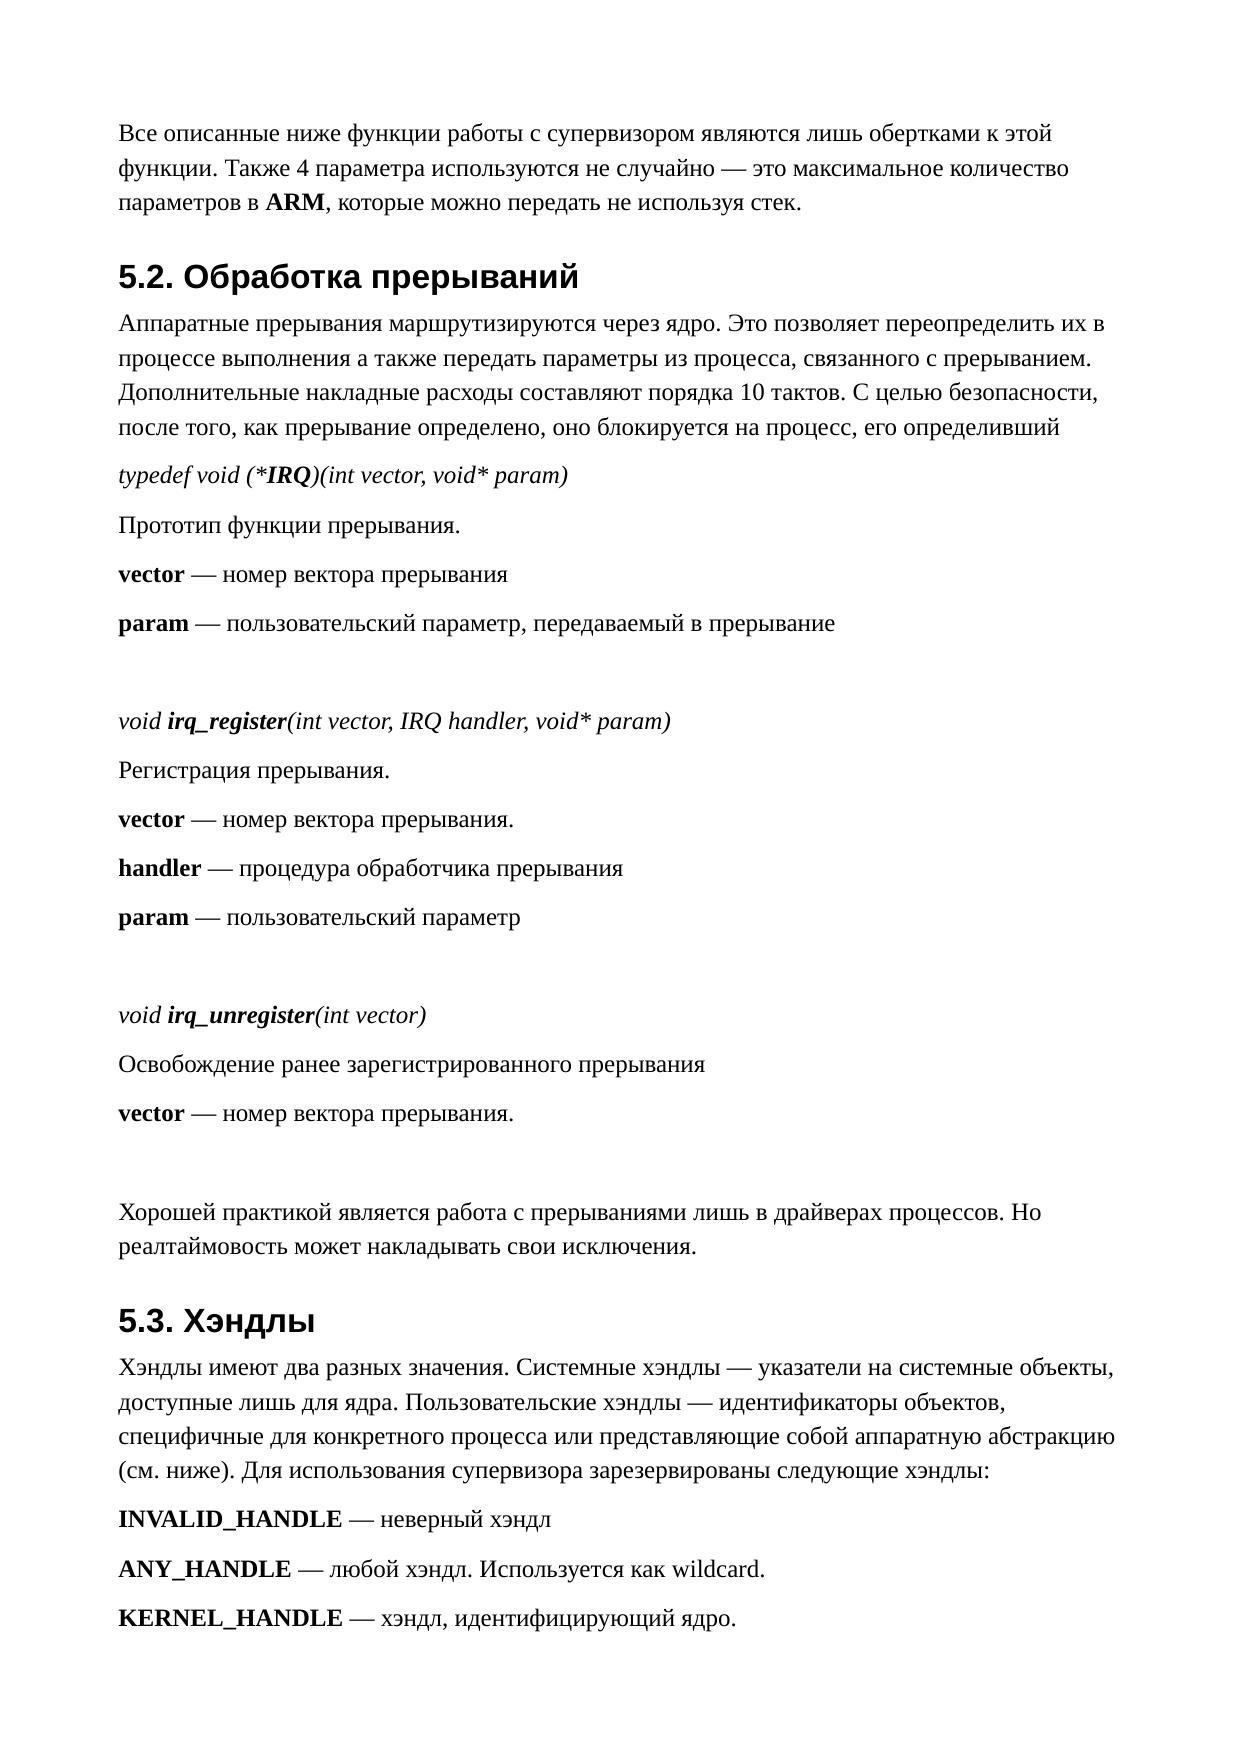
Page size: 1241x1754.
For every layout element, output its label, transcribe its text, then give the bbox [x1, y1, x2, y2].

subtitle 5.3. Хэндлы [118, 1301, 1122, 1339]
text INVALID_HANDLE — неверный хэндл [118, 1504, 1122, 1533]
text Все описанные ниже функции работы с супервизором являются лишь обертками к этой функции. Также 4 параметра используются не случайно — это максимальное количество параметров в ARM, которые можно передать не используя стек. [118, 118, 1122, 216]
text Хэндлы имеют два разных значения. Системные хэндлы — указатели на системные объекты, доступные лишь для ядра. Пользовательские хэндлы — идентификаторы объектов, специфичные для конкретного процесса или представляющие собой аппаратную абстракцию (см. ниже). Для использования супервизора зарезервированы следующие хэндлы: [118, 1352, 1122, 1484]
text Прототип функции прерывания. [118, 510, 1122, 538]
text KERNEL_HANDLE — хэндл, идентифицирующий ядро. [118, 1603, 1122, 1631]
text ANY_HANDLE — любой хэндл. Используется как wildcard. [118, 1554, 1122, 1582]
text vector — номер вектора прерывания. [118, 804, 1122, 833]
text void irq_unregister(int vector) [118, 1000, 1122, 1029]
text Регистрация прерывания. [118, 755, 1122, 784]
text vector — номер вектора прерывания [118, 559, 1122, 587]
text void irq_register(int vector, IRQ handler, void* param) [118, 706, 1122, 735]
text Хорошей практикой является работа с прерываниями лишь в драйверах процессов. Но реалтаймовость может накладывать свои исключения. [118, 1197, 1122, 1260]
text vector — номер вектора прерывания. [118, 1098, 1122, 1127]
text Освобождение ранее зарегистрированного прерывания [118, 1049, 1122, 1078]
text param — пользовательский параметр, передаваемый в прерывание [118, 608, 1122, 637]
text handler — процедура обработчика прерывания [118, 853, 1122, 882]
text param — пользовательский параметр [118, 902, 1122, 931]
text typedef void (*IRQ)(int vector, void* param) [118, 461, 1122, 489]
text Аппаратные прерывания маршрутизируются через ядро. Это позволяет переопределить их в процессе выполнения а также передать параметры из процесса, связанного с прерыванием. Дополнительные накладные расходы составляют порядка 10 тактов. С целью безопасности, после того, как прерывание определено, оно блокируется на процесс, его определивший [118, 308, 1122, 440]
subtitle 5.2. Обработка прерываний [118, 257, 1122, 296]
